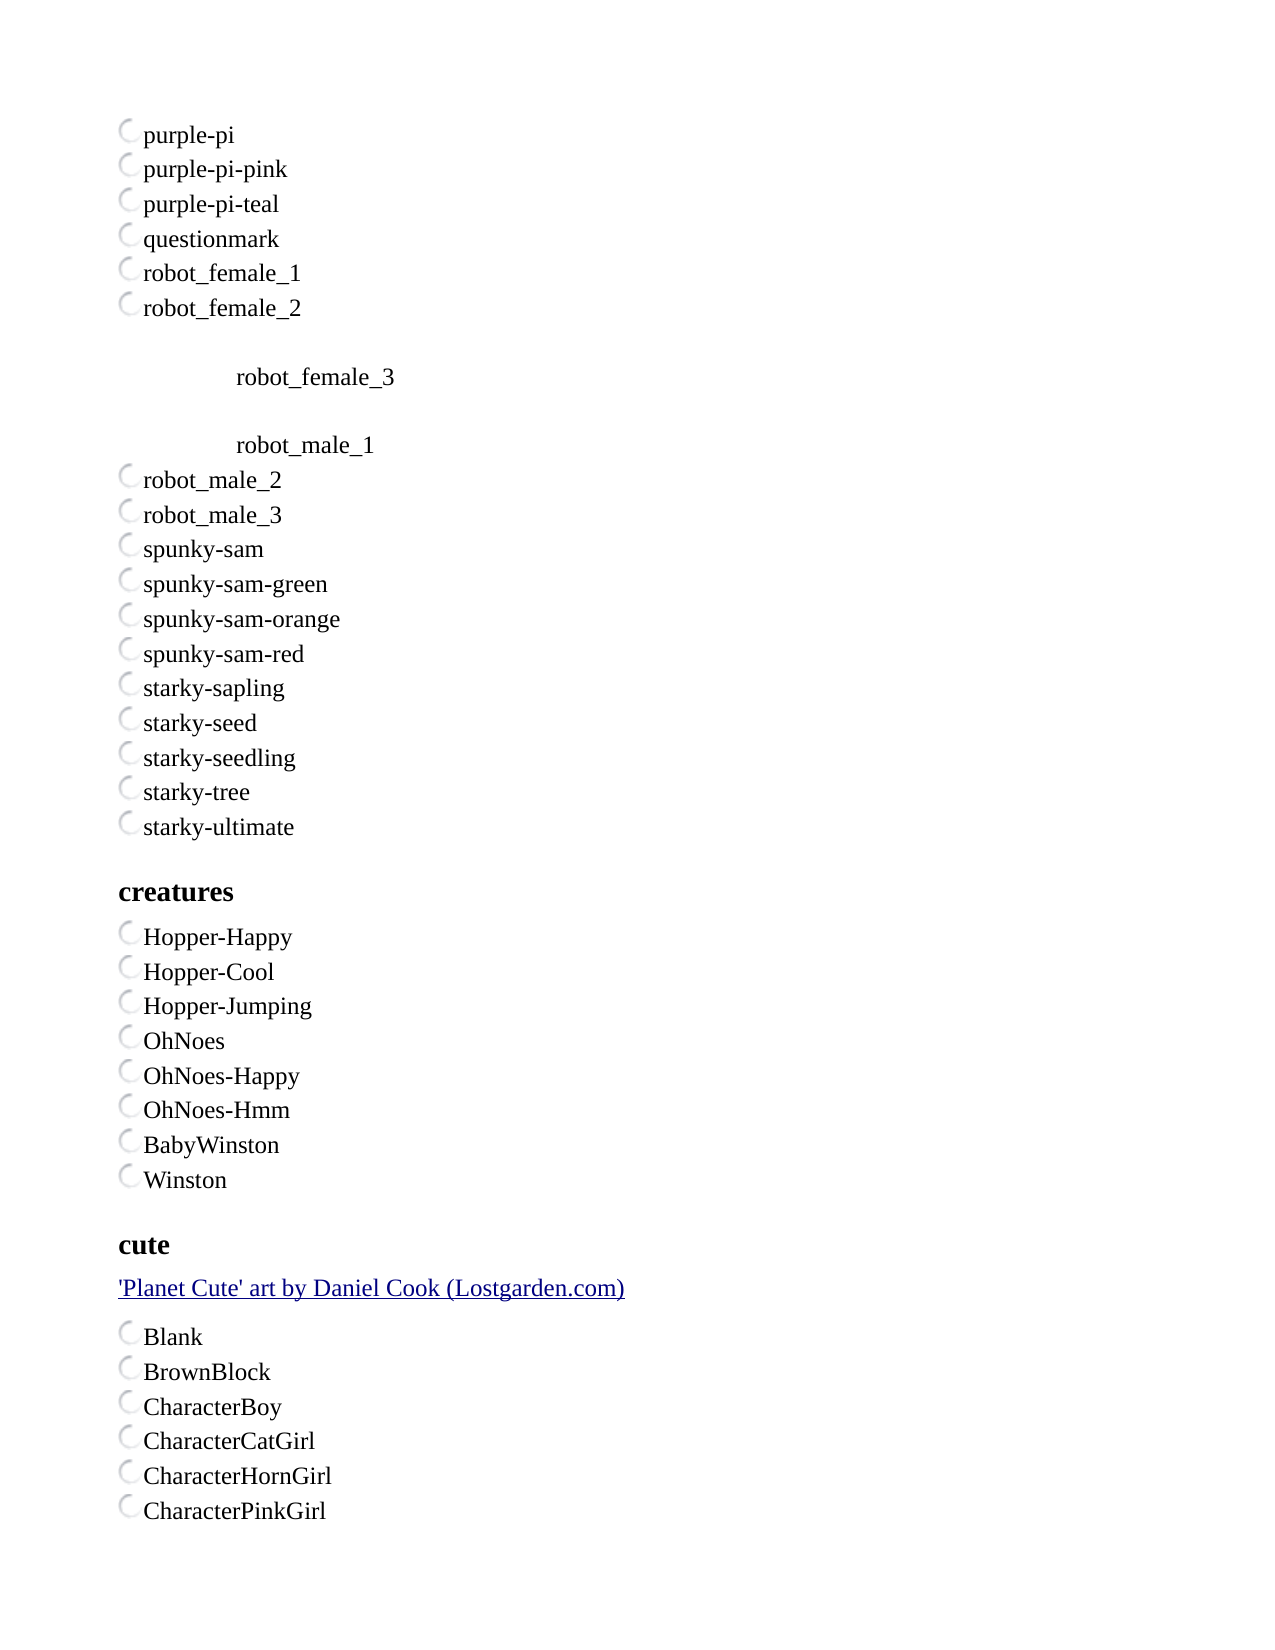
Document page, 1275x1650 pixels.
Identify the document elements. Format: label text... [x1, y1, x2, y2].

picture [118, 1355, 144, 1381]
text CharacterBoy [118, 1390, 1157, 1420]
text starky-sapling [118, 672, 1157, 702]
text 'Planet Cute' art by Daniel Cook (Lostgarden.com) [118, 1273, 1157, 1302]
picture [118, 1390, 144, 1415]
picture [118, 1459, 144, 1485]
text OhNoes-Hmm [118, 1094, 1157, 1124]
text questionmark [118, 222, 1157, 253]
text CharacterCatGirl [118, 1425, 1157, 1455]
text robot_male_2 [118, 463, 1157, 494]
picture [118, 187, 144, 213]
text Hopper-Jumping [118, 990, 1157, 1020]
text robot_male_1 [118, 395, 1157, 459]
text spunky-sam [118, 533, 1157, 563]
text [118, 133, 145, 148]
picture [118, 989, 144, 1015]
text robot_male_3 [118, 498, 1157, 529]
text spunky-sam-green [118, 568, 1157, 598]
picture [118, 152, 144, 178]
picture [118, 1320, 144, 1346]
picture [118, 1093, 144, 1119]
text starky-tree [118, 776, 1157, 806]
text purple-pi-pink [118, 153, 1157, 183]
picture [118, 498, 144, 524]
text purple-pi-teal [118, 187, 1157, 218]
text robot_female_3 [118, 326, 1157, 391]
picture [118, 463, 144, 489]
picture [118, 567, 144, 593]
picture [118, 1024, 144, 1050]
text purple-pi [144, 118, 1157, 148]
text BabyWinston [118, 1128, 1157, 1159]
text spunky-sam-red [118, 637, 1157, 667]
picture [118, 118, 144, 144]
text CharacterPinkGirl [118, 1494, 1157, 1524]
subtitle creatures [118, 874, 1157, 908]
picture [118, 256, 144, 282]
picture [118, 222, 144, 248]
picture [118, 602, 144, 628]
picture [118, 671, 144, 697]
text OhNoes-Happy [118, 1059, 1157, 1089]
text spunky-sam-orange [118, 602, 1157, 633]
picture [118, 1128, 144, 1154]
text starky-seed [118, 706, 1157, 737]
text robot_female_1 [118, 257, 1157, 287]
picture [118, 1424, 144, 1450]
picture [118, 920, 144, 946]
text CharacterHornGirl [118, 1459, 1157, 1490]
picture [118, 706, 144, 732]
picture [118, 1494, 144, 1519]
picture [118, 810, 144, 836]
picture [118, 291, 144, 317]
text Winston [118, 1163, 1157, 1193]
text OhNoes [118, 1024, 1157, 1055]
picture [118, 637, 144, 662]
subtitle cute [118, 1227, 1157, 1261]
picture [118, 532, 144, 558]
picture [118, 1163, 144, 1189]
text Blank [118, 1321, 1157, 1351]
picture [118, 775, 144, 801]
text starky-seedling [118, 741, 1157, 771]
text Hopper-Happy [118, 920, 1157, 951]
text starky-ultimate [118, 810, 1157, 841]
picture [118, 1059, 144, 1084]
picture [118, 741, 144, 766]
text Hopper-Cool [118, 955, 1157, 985]
text BrownBlock [118, 1355, 1157, 1386]
text robot_female_2 [118, 292, 1157, 322]
picture [118, 955, 144, 980]
